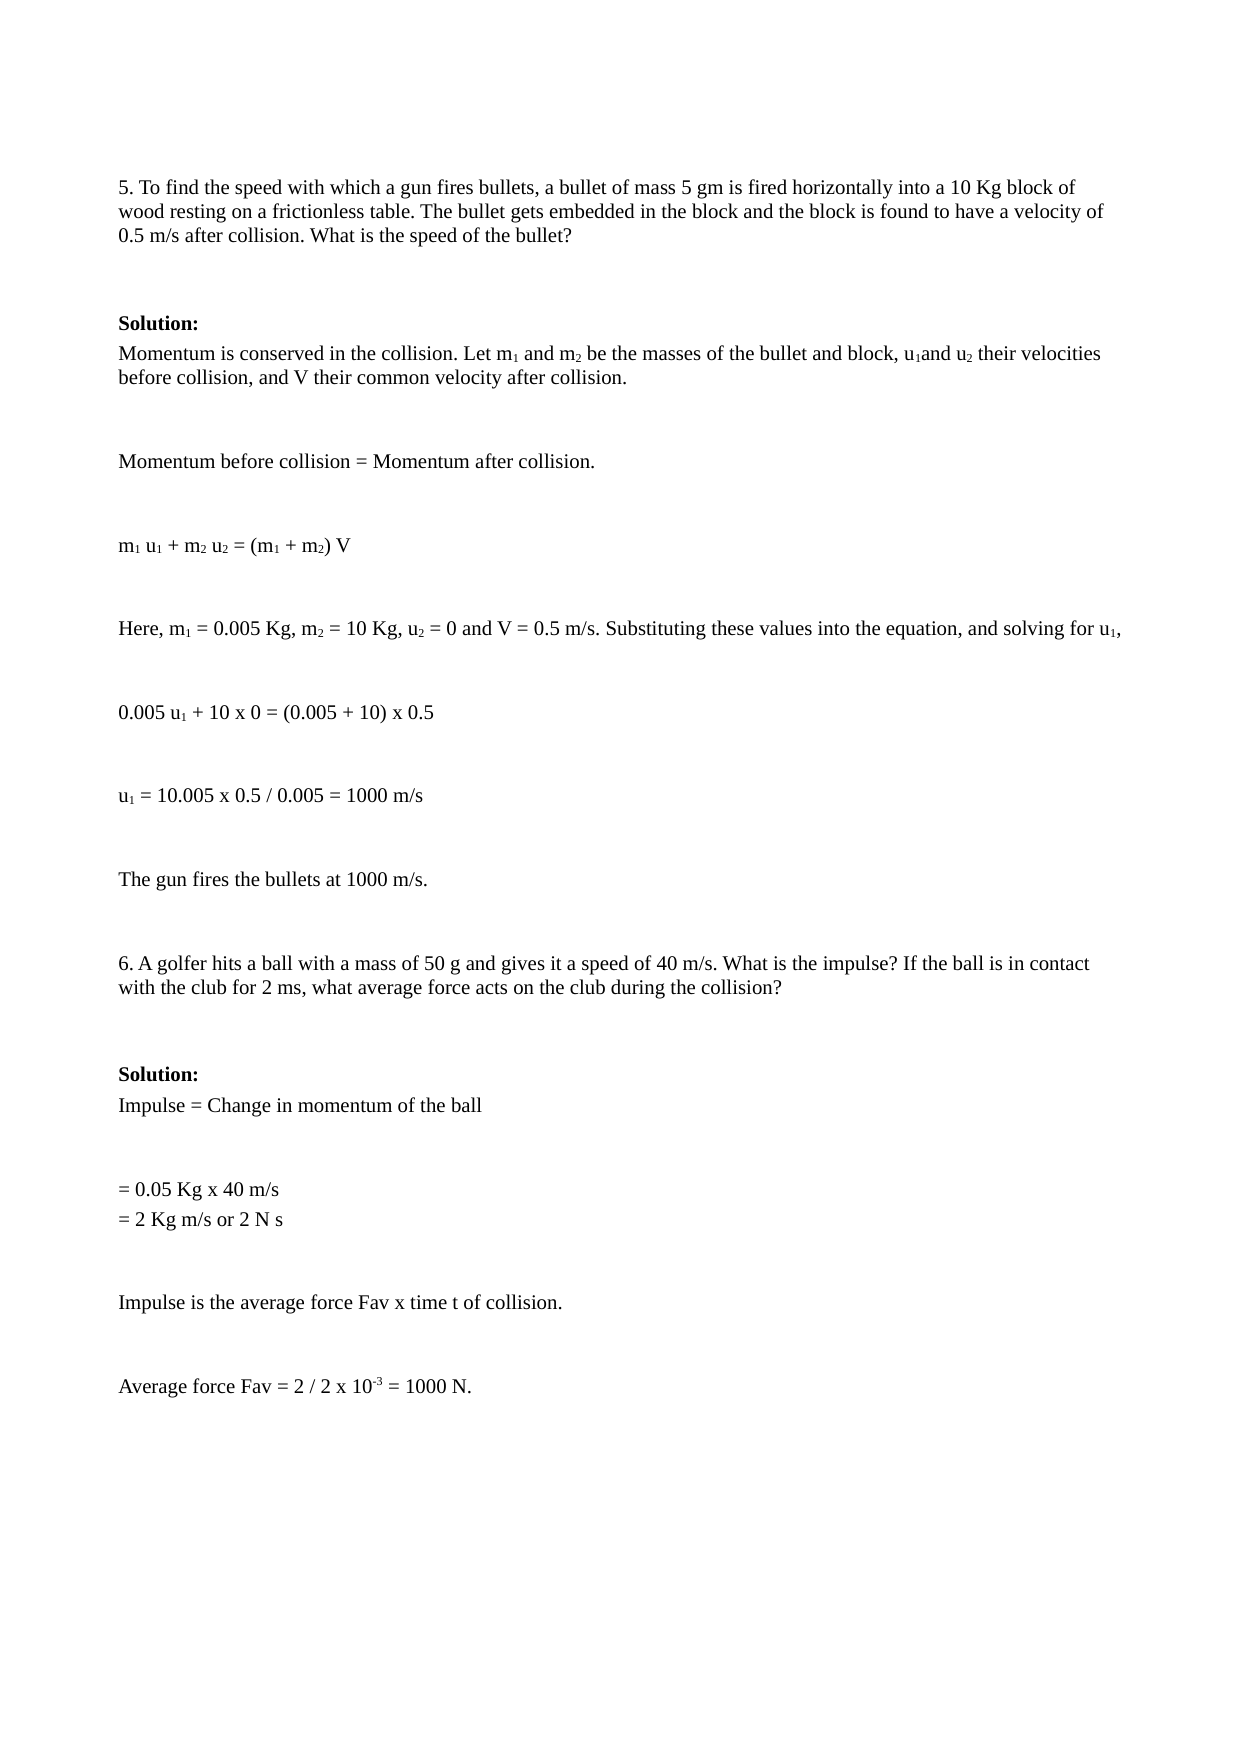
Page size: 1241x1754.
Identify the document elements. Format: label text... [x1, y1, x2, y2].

text Solution: [118, 307, 1122, 335]
text Momentum before collision = Momentum after collision. [118, 449, 1122, 473]
text Average force Fav = 2 / 2 x 10-3 = 1000 N. [118, 1374, 1122, 1398]
text = 0.05 Kg x 40 m/s [118, 1177, 1122, 1201]
text u1 = 10.005 x 0.5 / 0.005 = 1000 m/s [118, 783, 1122, 807]
text Momentum is conserved in the collision. Let m1 and m2 be the masses of the bullet and block, u1and u2 their velocities before collision, and V their common velocity after collision. [118, 341, 1122, 389]
text m1 u1 + m2 u2 = (m1 + m2) V [118, 532, 1122, 557]
text Impulse is the average force Fav x time t of collision. [118, 1290, 1122, 1314]
text Solution: [118, 1058, 1122, 1087]
text Here, m1 = 0.005 Kg, m2 = 10 Kg, u2 = 0 and V = 0.5 m/s. Substituting these values into the equation, and solving for u1, [118, 616, 1122, 640]
text Impulse = Change in momentum of the ball [118, 1093, 1122, 1117]
text 0.005 u1 + 10 x 0 = (0.005 + 10) x 0.5 [118, 700, 1122, 724]
text 5. To find the speed with which a gun fires bullets, a bullet of mass 5 gm is fired horizontally into a 10 Kg block of wood resting on a frictionless table. The bullet gets embedded in the block and the block is found to have a velocity of 0.5 m/s after collision. What is the speed of the bullet? [118, 175, 1122, 247]
text 6. A golfer hits a ball with a mass of 50 g and gives it a speed of 40 m/s. What is the impulse? If the ball is in contact with the club for 2 ms, what average force acts on the club during the collision? [118, 951, 1122, 999]
text = 2 Kg m/s or 2 N s [118, 1207, 1122, 1231]
text The gun fires the bullets at 1000 m/s. [118, 867, 1122, 891]
